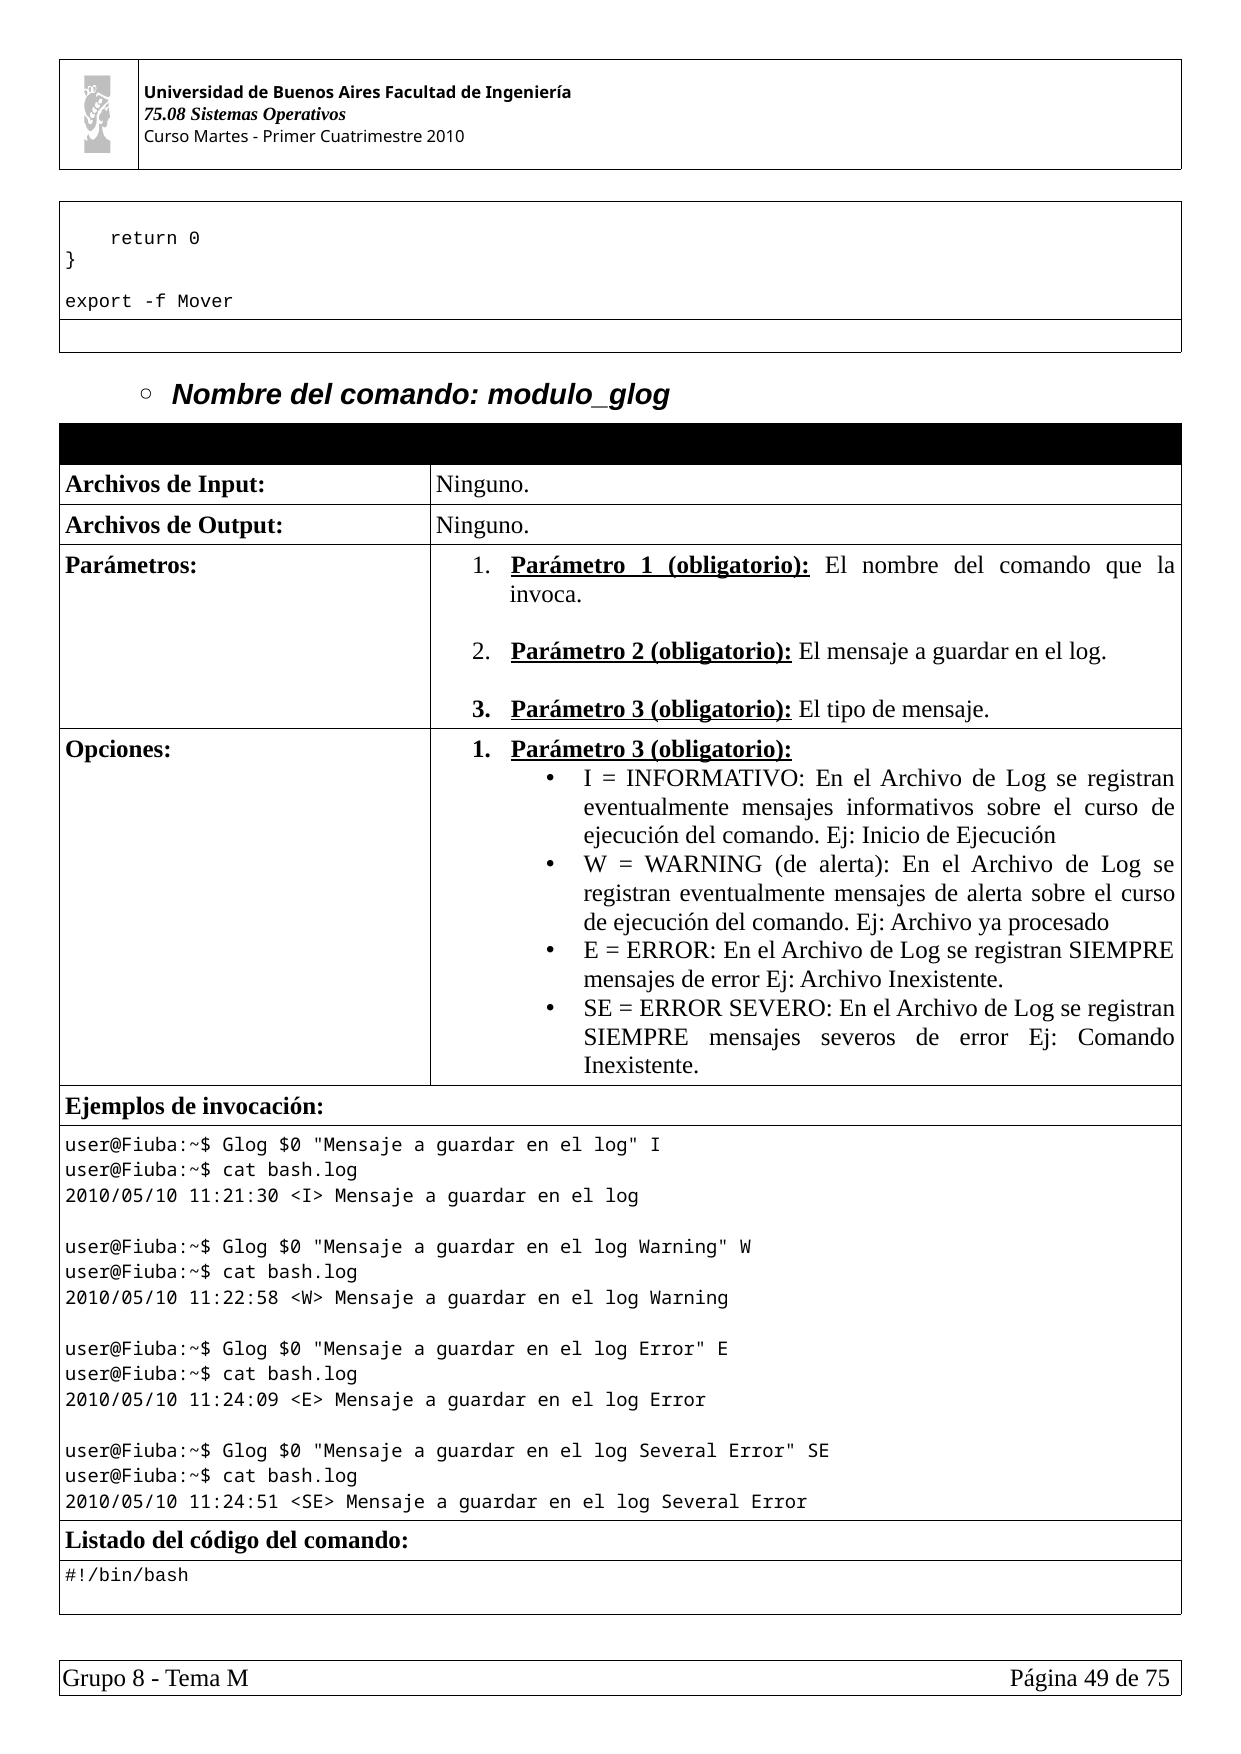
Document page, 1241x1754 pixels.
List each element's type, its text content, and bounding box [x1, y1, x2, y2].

table_cell Parámetro 1 (obligatorio): El nombre del comando que la invoca. Parámetro 2 (obligatorio): El mensaje a guardar en el log. Parámetro 3 (obligatorio): El tipo de mensaje. [431, 545, 1181, 728]
table_header [60, 424, 430, 464]
table_cell Ninguno. [431, 465, 1181, 504]
table_cell Archivos de Input: [60, 465, 430, 504]
table_cell Parámetro 3 (obligatorio): I = INFORMATIVO: En el Archivo de Log se registran eventualmente mensajes informativos sobre el curso de ejecución del comando. Ej: Inicio de Ejecución W = WARNING (de alerta): En el Archivo de Log se registran eventualmente mensajes de alerta sobre el curso de ejecución del comando. Ej: Archivo ya procesado E = ERROR: En el Archivo de Log se registran SIEMPRE mensajes de error Ej: Archivo Inexistente. SE = ERROR SEVERO: En el Archivo de Log se registran SIEMPRE mensajes severos de error Ej: Comando Inexistente. [431, 729, 1181, 1085]
picture [83, 73, 114, 155]
table_cell Ejemplos de invocación: [60, 1086, 1181, 1125]
table_cell Parámetros: [60, 545, 430, 728]
table_cell Archivos de Output: [60, 505, 430, 544]
table_cell user@Fiuba:~$ Glog $0 "Mensaje a guardar en el log" I user@Fiuba:~$ cat bash.log 2010/05/10 11:21:30 <I> Mensaje a guardar en el log user@Fiuba:~$ Glog $0 "Mensaje a guardar en el log Warning" W user@Fiuba:~$ cat bash.log 2010/05/10 11:22:58 <W> Mensaje a guardar en el log Warning user@Fiuba:~$ Glog $0 "Mensaje a guardar en el log Error" E user@Fiuba:~$ cat bash.log 2010/05/10 11:24:09 <E> Mensaje a guardar en el log Error user@Fiuba:~$ Glog $0 "Mensaje a guardar en el log Several Error" SE user@Fiuba:~$ cat bash.log 2010/05/10 11:24:51 <SE> Mensaje a guardar en el log Several Error [60, 1126, 1181, 1519]
table_header [431, 424, 1181, 464]
table_cell #!/bin/bash [60, 1561, 1181, 1614]
table_cell Listado del código del comando: [60, 1521, 1181, 1560]
table_cell return 0 } export -f Mover [60, 202, 1181, 319]
table_cell [60, 320, 1181, 352]
subtitle Nombre del comando: modulo_glog [134, 377, 1181, 411]
table_cell Ninguno. [431, 505, 1181, 544]
table_cell Opciones: [60, 729, 430, 1085]
